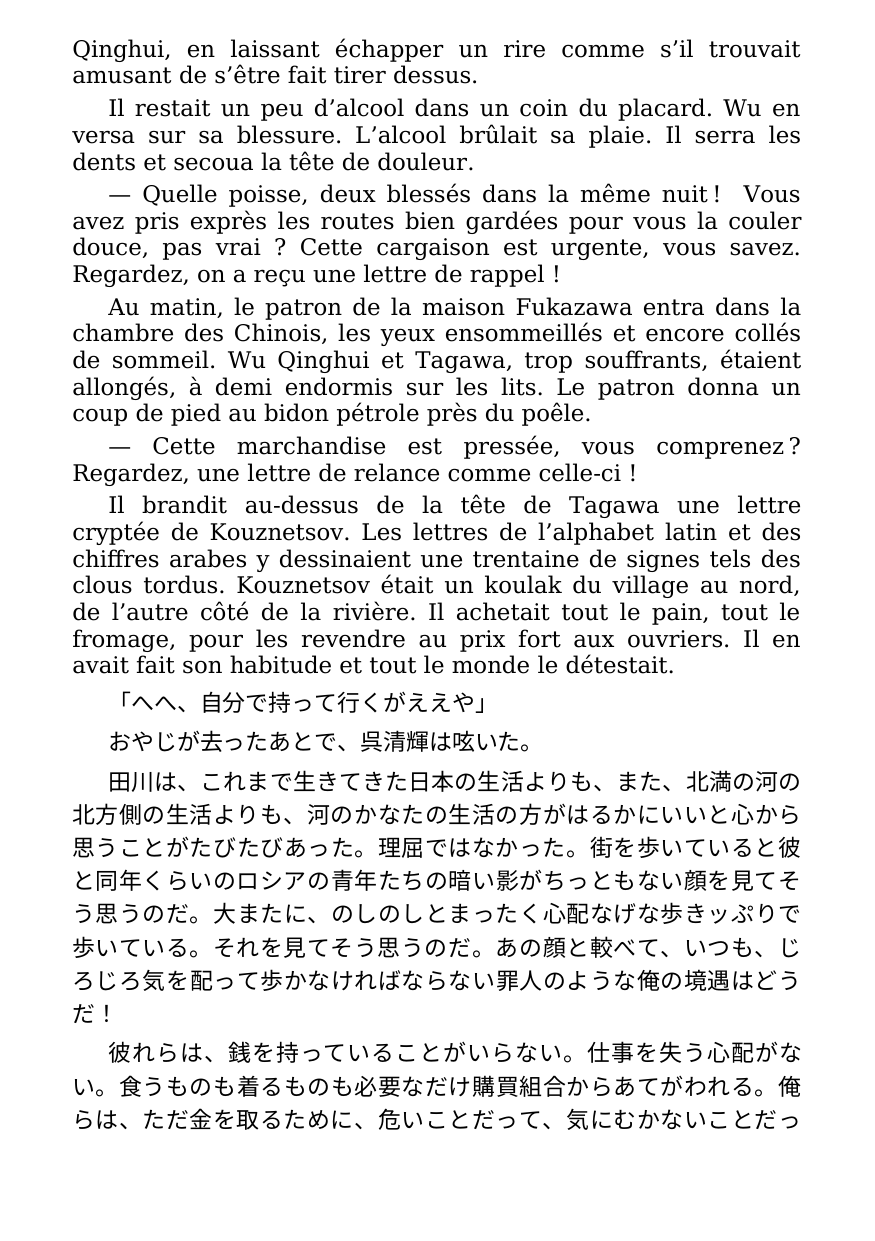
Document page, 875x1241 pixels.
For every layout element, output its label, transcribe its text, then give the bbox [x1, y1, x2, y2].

text Au matin, le patron de la maison Fukazawa entra dans la chambre des Chinois, les yeux ensommeillés et encore collés de sommeil. Wu Qinghui et Tagawa, trop souffrants, étaient allongés, à demi endormis sur les lits. Le patron donna un coup de pied au bidon pétrole près du poêle. [72, 294, 802, 427]
text — Quelle poisse, deux blessés dans la même nuit ! Vous avez pris exprès les routes bien gardées pour vous la couler douce, pas vrai ? Cette cargaison est urgente, vous savez. Regardez, on a reçu une lettre de rappel ! [72, 181, 802, 288]
text 「へへ、自分で持って行くがええや」 [72, 685, 802, 718]
text Il brandit au-dessus de la tête de Tagawa une lettre cryptée de Kouznetsov. Les lettres de l’alphabet latin et des chiffres arabes y dessinaient une trentaine de signes tels des clous tordus. Kouznetsov était un koulak du village au nord, de l’autre côté de la rivière. Il achetait tout le pain, tout le fromage, pour les revendre au prix fort aux ouvriers. Il en avait fait son habitude et tout le monde le détestait. [72, 492, 802, 679]
text おやじが去ったあとで、呉清輝は呟いた。 [72, 724, 802, 757]
text Il restait un peu d’alcool dans un coin du placard. Wu en versa sur sa blessure. L’alcool brûlait sa plaie. Il serra les dents et secoua la tête de douleur. [72, 95, 802, 175]
text Qinghui, en laissant échapper un rire comme s’il trouvait amusant de s’être fait tirer dessus. [72, 36, 802, 89]
text 田川は、これまで生きてきた日本の生活よりも、また、北満の河の北方側の生活よりも、河のかなたの生活の方がはるかにいいと心から思うことがたびたびあった。理屈ではなかった。街を歩いていると彼と同年くらいのロシアの青年たちの暗い影がちっともない顔を見てそう思うのだ。大またに、のしのしとまったく心配なげな歩きッぷりで歩いている。それを見てそう思うのだ。あの顔と較べて、いつも、じろじろ気を配って歩かなければならない罪人のような俺の境遇はどうだ！ [72, 763, 802, 1029]
text 彼れらは、銭を持っていることがいらない。仕事を失う心配がない。食うものも着るものも必要なだけ購買組合からあてがわれる。俺らは、ただ金を取るために、危いことだって、気にむかないことだっ [72, 1035, 802, 1135]
text — Cette marchandise est pressée, vous comprenez ? Regardez, une lettre de relance comme celle-ci ! [72, 433, 802, 486]
